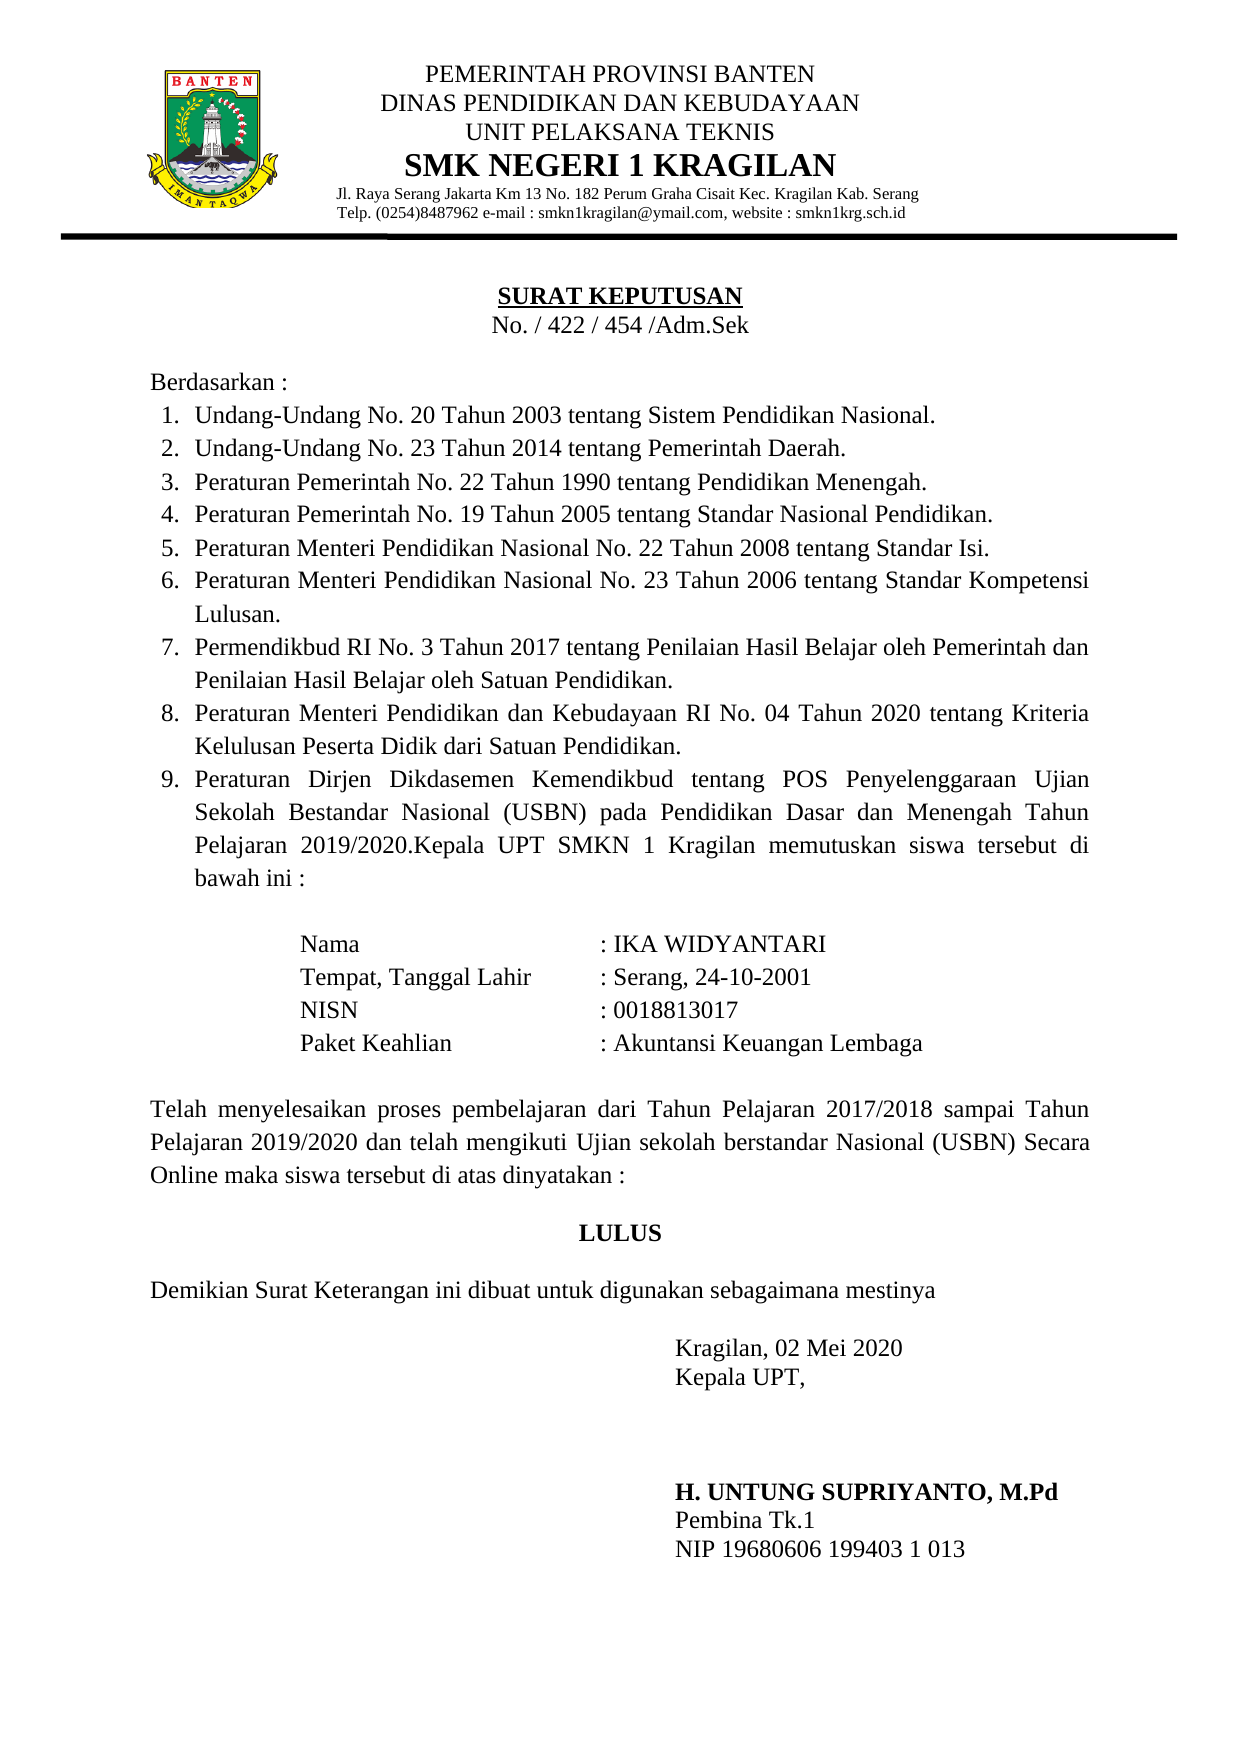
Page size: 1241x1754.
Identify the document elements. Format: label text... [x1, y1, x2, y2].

text Kepala UPT, [150, 1362, 1090, 1391]
text Demikian Surat Keterangan ini dibuat untuk digunakan sebagaimana mestinya [150, 1276, 1090, 1304]
list Peraturan Pemerintah No. 19 Tahun 2005 tentang Standar Nasional Pendidikan. [179, 499, 1090, 528]
list Permendikbud RI No. 3 Tahun 2017 tentang Penilaian Hasil Belajar oleh Pemerintah dan Penilaian Hasil Belajar oleh Satuan Pendidikan. [179, 632, 1090, 693]
text Tempat, Tanggal Lahir : Serang, 24-10-2001 [150, 962, 1090, 991]
text NISN : 0018813017 [150, 995, 1090, 1024]
text H. UNTUNG SUPRIYANTO, M.Pd [150, 1477, 1090, 1506]
text Telah menyelesaikan proses pembelajaran dari Tahun Pelajaran 2017/2018 sampai Tahun Pelajaran 2019/2020 dan telah mengikuti Ujian sekolah berstandar Nasional (USBN) Secara Online maka siswa tersebut di atas dinyatakan : [150, 1094, 1090, 1189]
text LULUS [150, 1218, 1090, 1247]
list Peraturan Menteri Pendidikan Nasional No. 23 Tahun 2006 tentang Standar Kompetensi Lulusan. [179, 566, 1090, 627]
text No. / 422 / 454 /Adm.Sek [150, 310, 1090, 339]
list Peraturan Menteri Pendidikan Nasional No. 22 Tahun 2008 tentang Standar Isi. [179, 533, 1090, 561]
text Pembina Tk.1 [150, 1506, 1090, 1534]
text NIP 19680606 199403 1 013 [150, 1534, 1090, 1563]
text Paket Keahlian : Akuntansi Keuangan Lembaga [150, 1028, 1090, 1057]
list Undang-Undang No. 23 Tahun 2014 tentang Pemerintah Daerah. [179, 433, 1090, 462]
picture [146, 70, 279, 208]
list Peraturan Pemerintah No. 22 Tahun 1990 tentang Pendidikan Menengah. [179, 467, 1090, 495]
list Peraturan Menteri Pendidikan dan Kebudayaan RI No. 04 Tahun 2020 tentang Kriteria Kelulusan Peserta Didik dari Satuan Pendidikan. [179, 698, 1090, 759]
text Nama : IKA WIDYANTARI [150, 929, 1090, 958]
text Berdasarkan : [150, 367, 1090, 396]
text Kragilan, 02 Mei 2020 [150, 1333, 1090, 1362]
list Peraturan Dirjen Dikdasemen Kemendikbud tentang POS Penyelenggaraan Ujian Sekolah Bestandar Nasional (USBN) pada Pendidikan Dasar dan Menengah Tahun Pelajaran 2019/2020.Kepala UPT SMKN 1 Kragilan memutuskan siswa tersebut di bawah ini : [179, 764, 1090, 892]
text SURAT KEPUTUSAN [150, 281, 1090, 310]
list Undang-Undang No. 20 Tahun 2003 tentang Sistem Pendidikan Nasional. [179, 401, 1090, 429]
